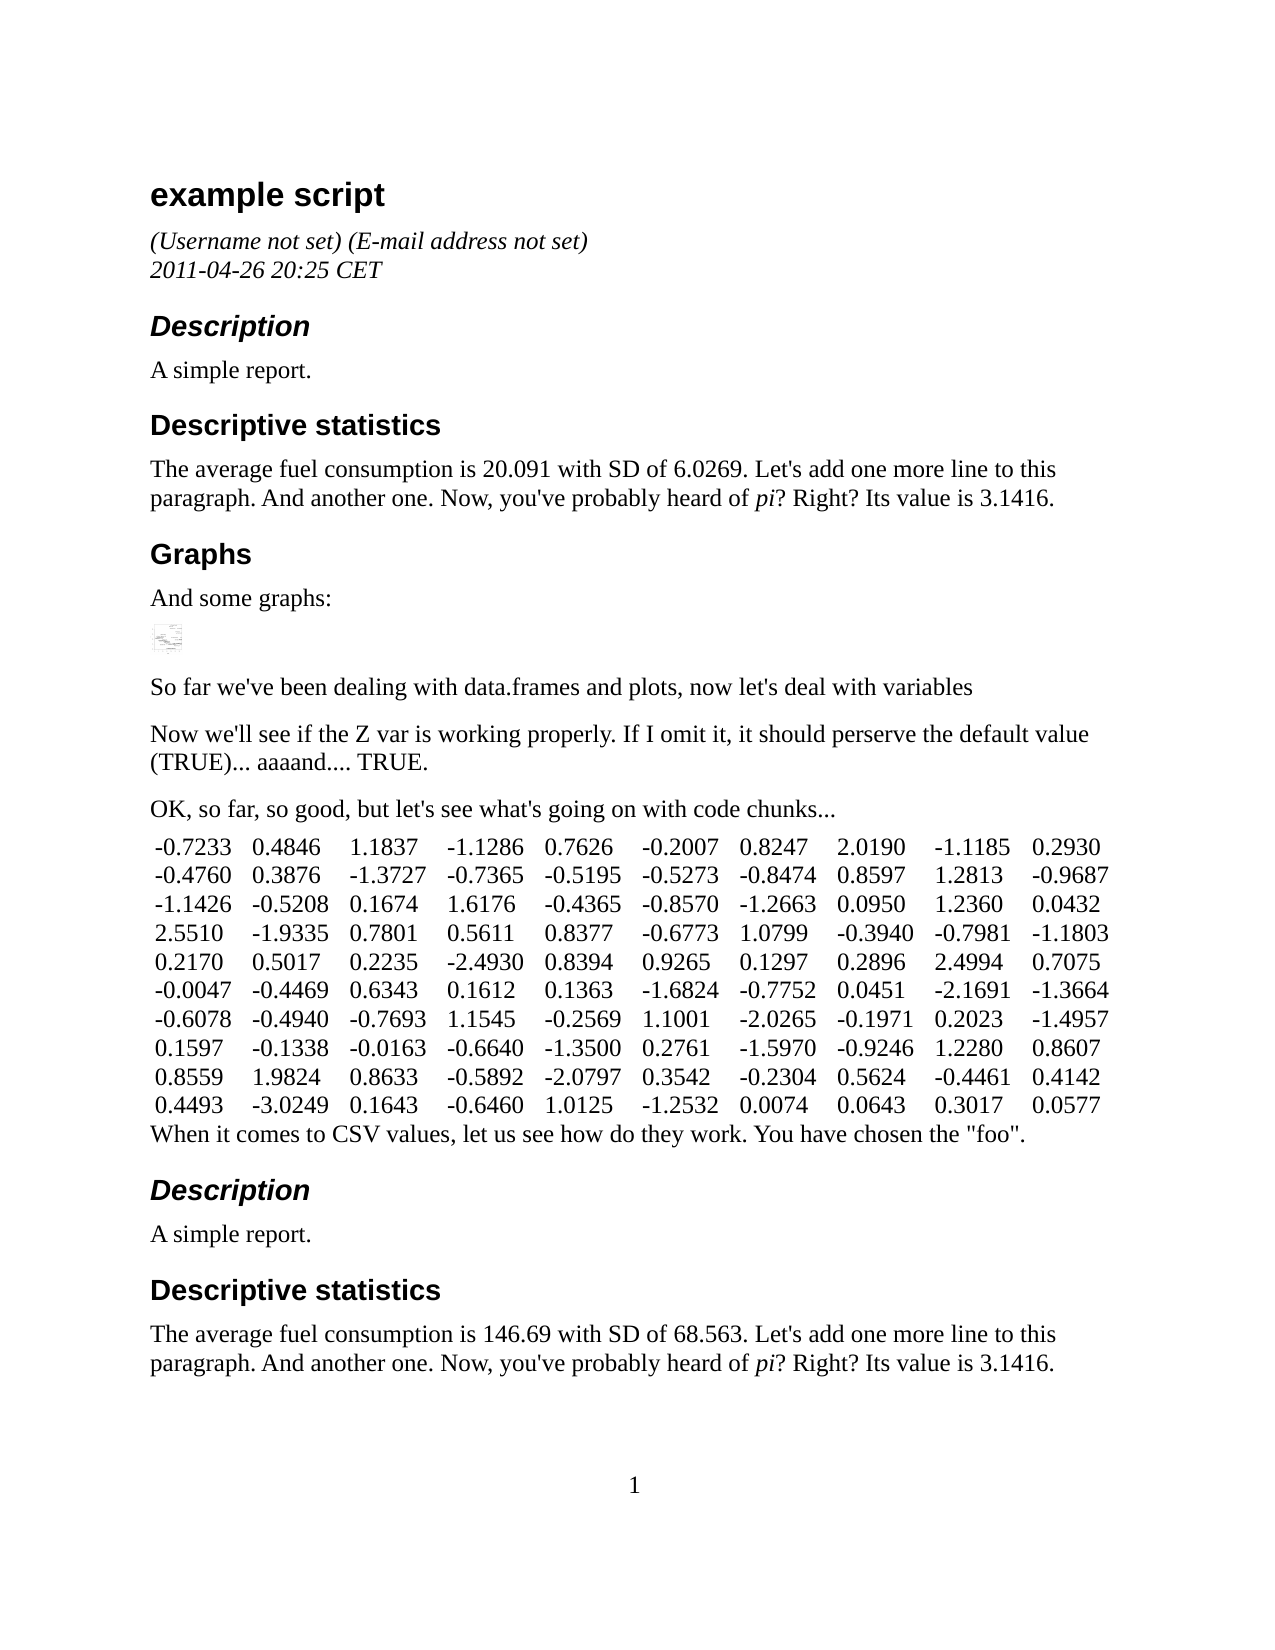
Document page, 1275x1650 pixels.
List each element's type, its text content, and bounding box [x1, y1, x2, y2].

table_cell -1.3727 [345, 861, 442, 889]
subtitle Descriptive statistics [150, 408, 1125, 442]
table_cell 0.4142 [1028, 1062, 1125, 1091]
table_cell 0.1363 [540, 976, 637, 1004]
table_cell -0.7365 [443, 861, 540, 889]
table_header 0.4846 [248, 832, 345, 861]
table_cell -1.2663 [735, 889, 832, 918]
table_header -1.1185 [930, 832, 1027, 861]
table_cell 1.9824 [248, 1062, 345, 1091]
table_cell -0.4940 [248, 1004, 345, 1033]
table_cell 0.3017 [930, 1091, 1027, 1119]
table_header 0.2930 [1028, 832, 1125, 861]
table_cell -1.6824 [638, 976, 735, 1004]
table_cell 0.8559 [150, 1062, 247, 1091]
table_cell -2.1691 [930, 976, 1027, 1004]
table_cell 0.1597 [150, 1033, 247, 1062]
table_cell -0.4760 [150, 861, 247, 889]
table_cell 0.2023 [930, 1004, 1027, 1033]
text A simple report. [150, 355, 1125, 383]
table_cell -1.3664 [1028, 976, 1125, 1004]
table_cell -1.1426 [150, 889, 247, 918]
table_cell -0.0047 [150, 976, 247, 1004]
subtitle Description [150, 1173, 1125, 1207]
table_cell -0.6773 [638, 918, 735, 947]
table_cell -2.0265 [735, 1004, 832, 1033]
table_header -1.1286 [443, 832, 540, 861]
table_cell -0.6460 [443, 1091, 540, 1119]
table_cell 1.2360 [930, 889, 1027, 918]
table_cell -0.4365 [540, 889, 637, 918]
table_cell 0.2170 [150, 947, 247, 976]
table_cell -1.9335 [248, 918, 345, 947]
table_cell -2.4930 [443, 947, 540, 976]
table_cell 0.3542 [638, 1062, 735, 1091]
table_cell 0.3876 [248, 861, 345, 889]
table_cell 0.1297 [735, 947, 832, 976]
table_header 0.8247 [735, 832, 832, 861]
table_cell -0.6640 [443, 1033, 540, 1062]
table_cell -0.1971 [833, 1004, 930, 1033]
table_cell 0.1612 [443, 976, 540, 1004]
table_cell -0.2304 [735, 1062, 832, 1091]
table_cell -0.7693 [345, 1004, 442, 1033]
table_cell -0.5195 [540, 861, 637, 889]
table_cell -0.8570 [638, 889, 735, 918]
table_cell 0.5017 [248, 947, 345, 976]
text (Username not set) (E-mail address not set) [150, 226, 1125, 255]
text Now we'll see if the Z var is working properly. If I omit it, it should perserve the default value (TRUE)... aaaand.... TRUE. [150, 719, 1125, 776]
table_cell 0.9265 [638, 947, 735, 976]
table_cell -1.2532 [638, 1091, 735, 1119]
table_cell 0.2235 [345, 947, 442, 976]
subtitle example script [150, 175, 1125, 214]
table_cell -0.1338 [248, 1033, 345, 1062]
table_cell -0.2569 [540, 1004, 637, 1033]
table_cell -1.3500 [540, 1033, 637, 1062]
table_cell -3.0249 [248, 1091, 345, 1119]
table_cell -0.5273 [638, 861, 735, 889]
picture [150, 620, 184, 655]
table_cell 1.1001 [638, 1004, 735, 1033]
table_cell -0.9246 [833, 1033, 930, 1062]
text A simple report. [150, 1219, 1125, 1248]
table_cell 1.2280 [930, 1033, 1027, 1062]
table_cell 0.5624 [833, 1062, 930, 1091]
table_cell 0.6343 [345, 976, 442, 1004]
table_cell -0.8474 [735, 861, 832, 889]
table_cell -0.7981 [930, 918, 1027, 947]
table_cell -0.5208 [248, 889, 345, 918]
table_cell 0.0577 [1028, 1091, 1125, 1119]
table_cell 0.4493 [150, 1091, 247, 1119]
table_cell -0.9687 [1028, 861, 1125, 889]
table_cell -1.5970 [735, 1033, 832, 1062]
table_cell -0.4469 [248, 976, 345, 1004]
text The average fuel consumption is 146.69 with SD of 68.563. Let's add one more line to this paragraph. And another one. Now, you've probably heard of pi? Right? Its value is 3.1416. [150, 1319, 1125, 1376]
table_cell -1.1803 [1028, 918, 1125, 947]
table_cell 1.0799 [735, 918, 832, 947]
table_header 0.7626 [540, 832, 637, 861]
text The average fuel consumption is 20.091 with SD of 6.0269. Let's add one more line to this paragraph. And another one. Now, you've probably heard of pi? Right? Its value is 3.1416. [150, 454, 1125, 512]
table_cell 0.8394 [540, 947, 637, 976]
table_cell 0.1643 [345, 1091, 442, 1119]
table_cell 1.1545 [443, 1004, 540, 1033]
table_cell -0.5892 [443, 1062, 540, 1091]
table_cell 0.8607 [1028, 1033, 1125, 1062]
table_cell -0.0163 [345, 1033, 442, 1062]
text When it comes to CSV values, let us see how do they work. You have chosen the "foo". [150, 1119, 1125, 1148]
table_cell 0.8633 [345, 1062, 442, 1091]
table_cell 0.2896 [833, 947, 930, 976]
table_cell 0.0432 [1028, 889, 1125, 918]
table_header -0.7233 [150, 832, 247, 861]
table_cell 0.5611 [443, 918, 540, 947]
table_header -0.2007 [638, 832, 735, 861]
subtitle Description [150, 309, 1125, 342]
table_cell -1.4957 [1028, 1004, 1125, 1033]
subtitle Descriptive statistics [150, 1273, 1125, 1306]
table_cell 2.4994 [930, 947, 1027, 976]
table_header 1.1837 [345, 832, 442, 861]
table_cell 0.8597 [833, 861, 930, 889]
table_cell 0.0643 [833, 1091, 930, 1119]
table_cell -0.4461 [930, 1062, 1027, 1091]
table_cell -0.6078 [150, 1004, 247, 1033]
table_cell 1.6176 [443, 889, 540, 918]
text And some graphs: [150, 583, 1125, 612]
subtitle Graphs [150, 537, 1125, 571]
table_cell -0.3940 [833, 918, 930, 947]
table_cell 0.0950 [833, 889, 930, 918]
table_cell 1.2813 [930, 861, 1027, 889]
text So far we've been dealing with data.frames and plots, now let's deal with variables [150, 672, 1125, 701]
table_cell 0.7801 [345, 918, 442, 947]
text OK, so far, so good, but let's see what's going on with code chunks... [150, 794, 1125, 823]
table_cell 0.0451 [833, 976, 930, 1004]
table_cell 1.0125 [540, 1091, 637, 1119]
text 2011-04-26 20:25 CET [150, 255, 1125, 284]
table_cell 0.7075 [1028, 947, 1125, 976]
table_cell -0.7752 [735, 976, 832, 1004]
table_cell 0.2761 [638, 1033, 735, 1062]
table_cell 0.1674 [345, 889, 442, 918]
table_cell 0.8377 [540, 918, 637, 947]
table_cell -2.0797 [540, 1062, 637, 1091]
table_header 2.0190 [833, 832, 930, 861]
table_cell 2.5510 [150, 918, 247, 947]
table_cell 0.0074 [735, 1091, 832, 1119]
